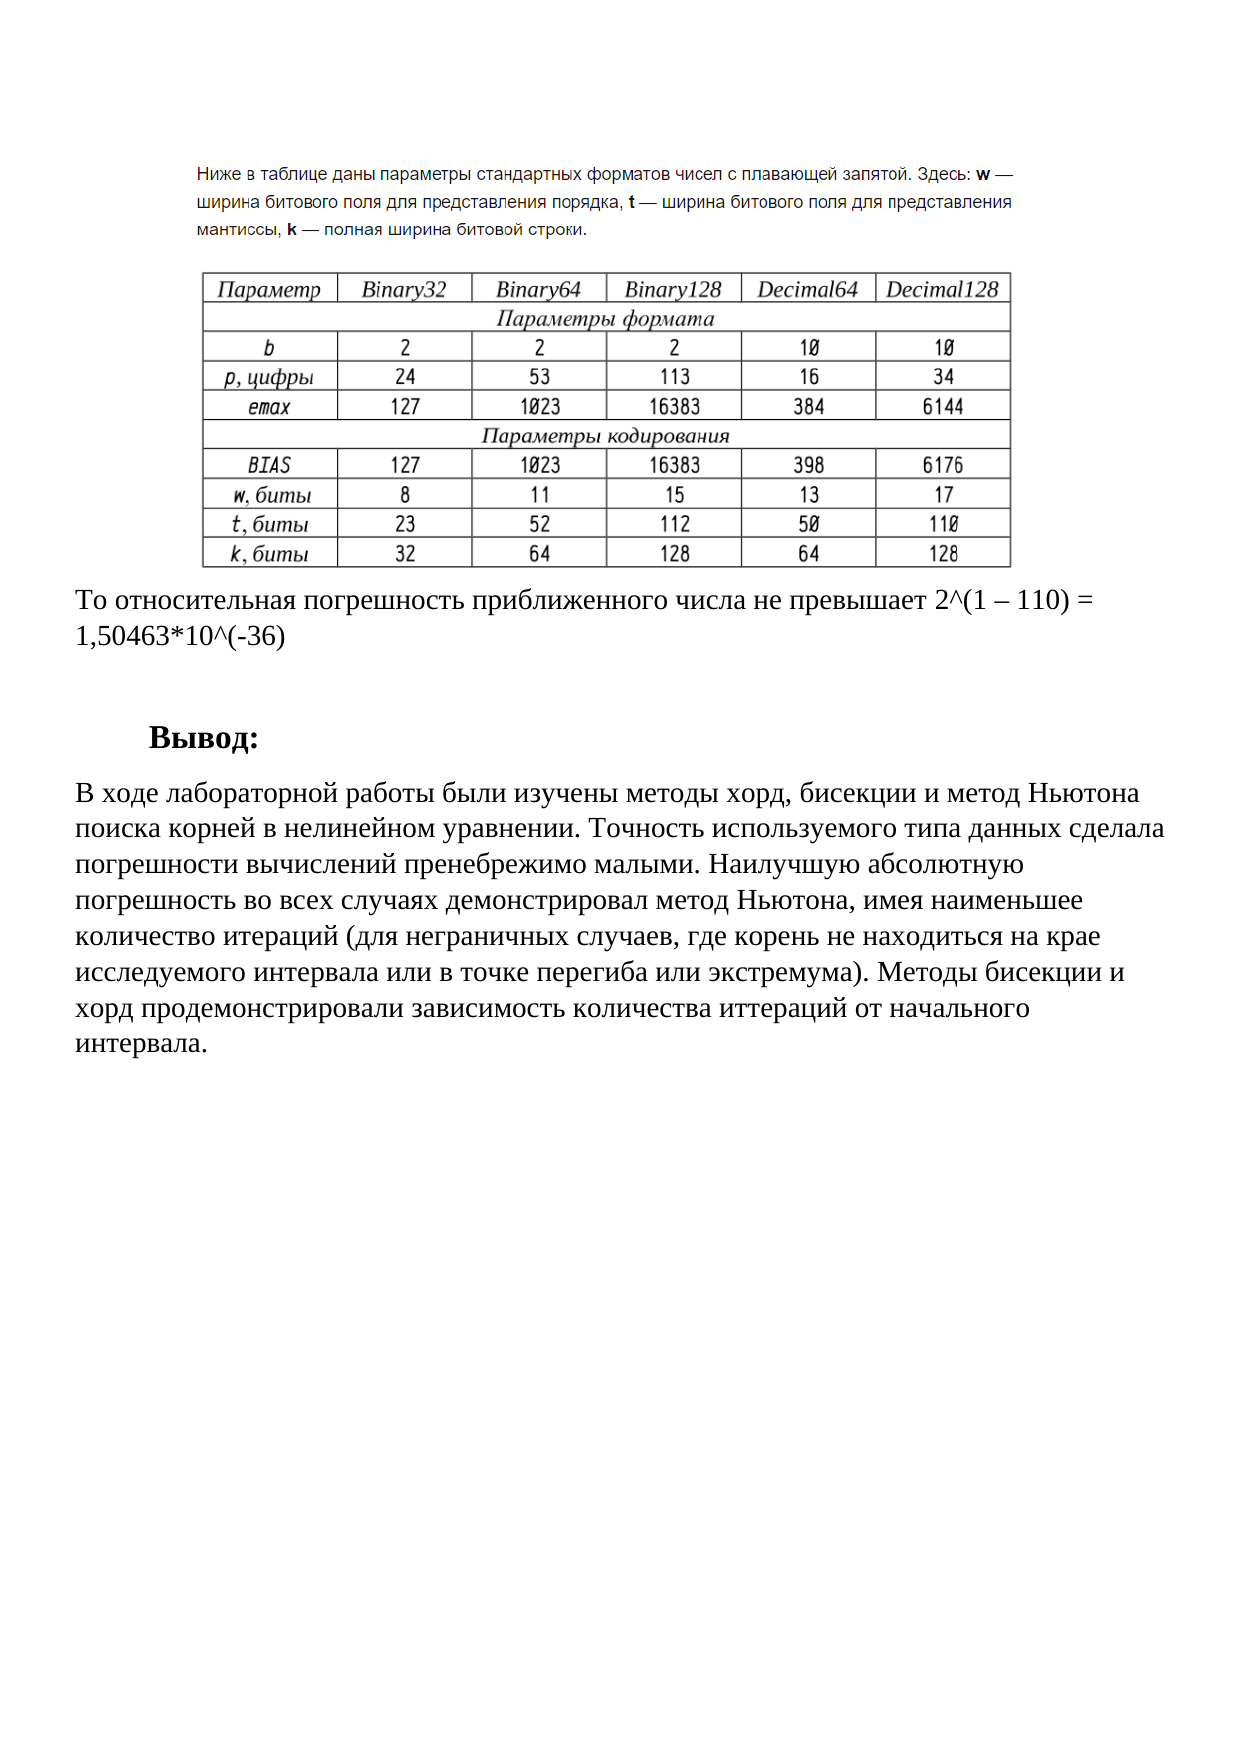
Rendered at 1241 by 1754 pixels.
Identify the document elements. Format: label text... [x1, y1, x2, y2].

text То относительная погрешность приближенного числа не превышает 2^(1 – 110) = 1,50463*10^(-36) [75, 159, 1165, 652]
text В ходе лабораторной работы были изучены методы хорд, бисекции и метод Ньютона поиска корней в нелинейном уравнении. Точность используемого типа данных сделала погрешности вычислений пренебрежимо малыми. Наилучшую абсолютную погрешность во всех случаях демонстрировал метод Ньютона, имея наименьшее количество итераций (для неграничных случаев, где корень не находиться на крае исследуемого интервала или в точке перегиба или экстремума). Методы бисекции и хорд продемонстрировали зависимость количества иттераций от начального интервала. [75, 775, 1165, 1059]
picture [184, 159, 1021, 580]
text Вывод: [75, 717, 1165, 755]
